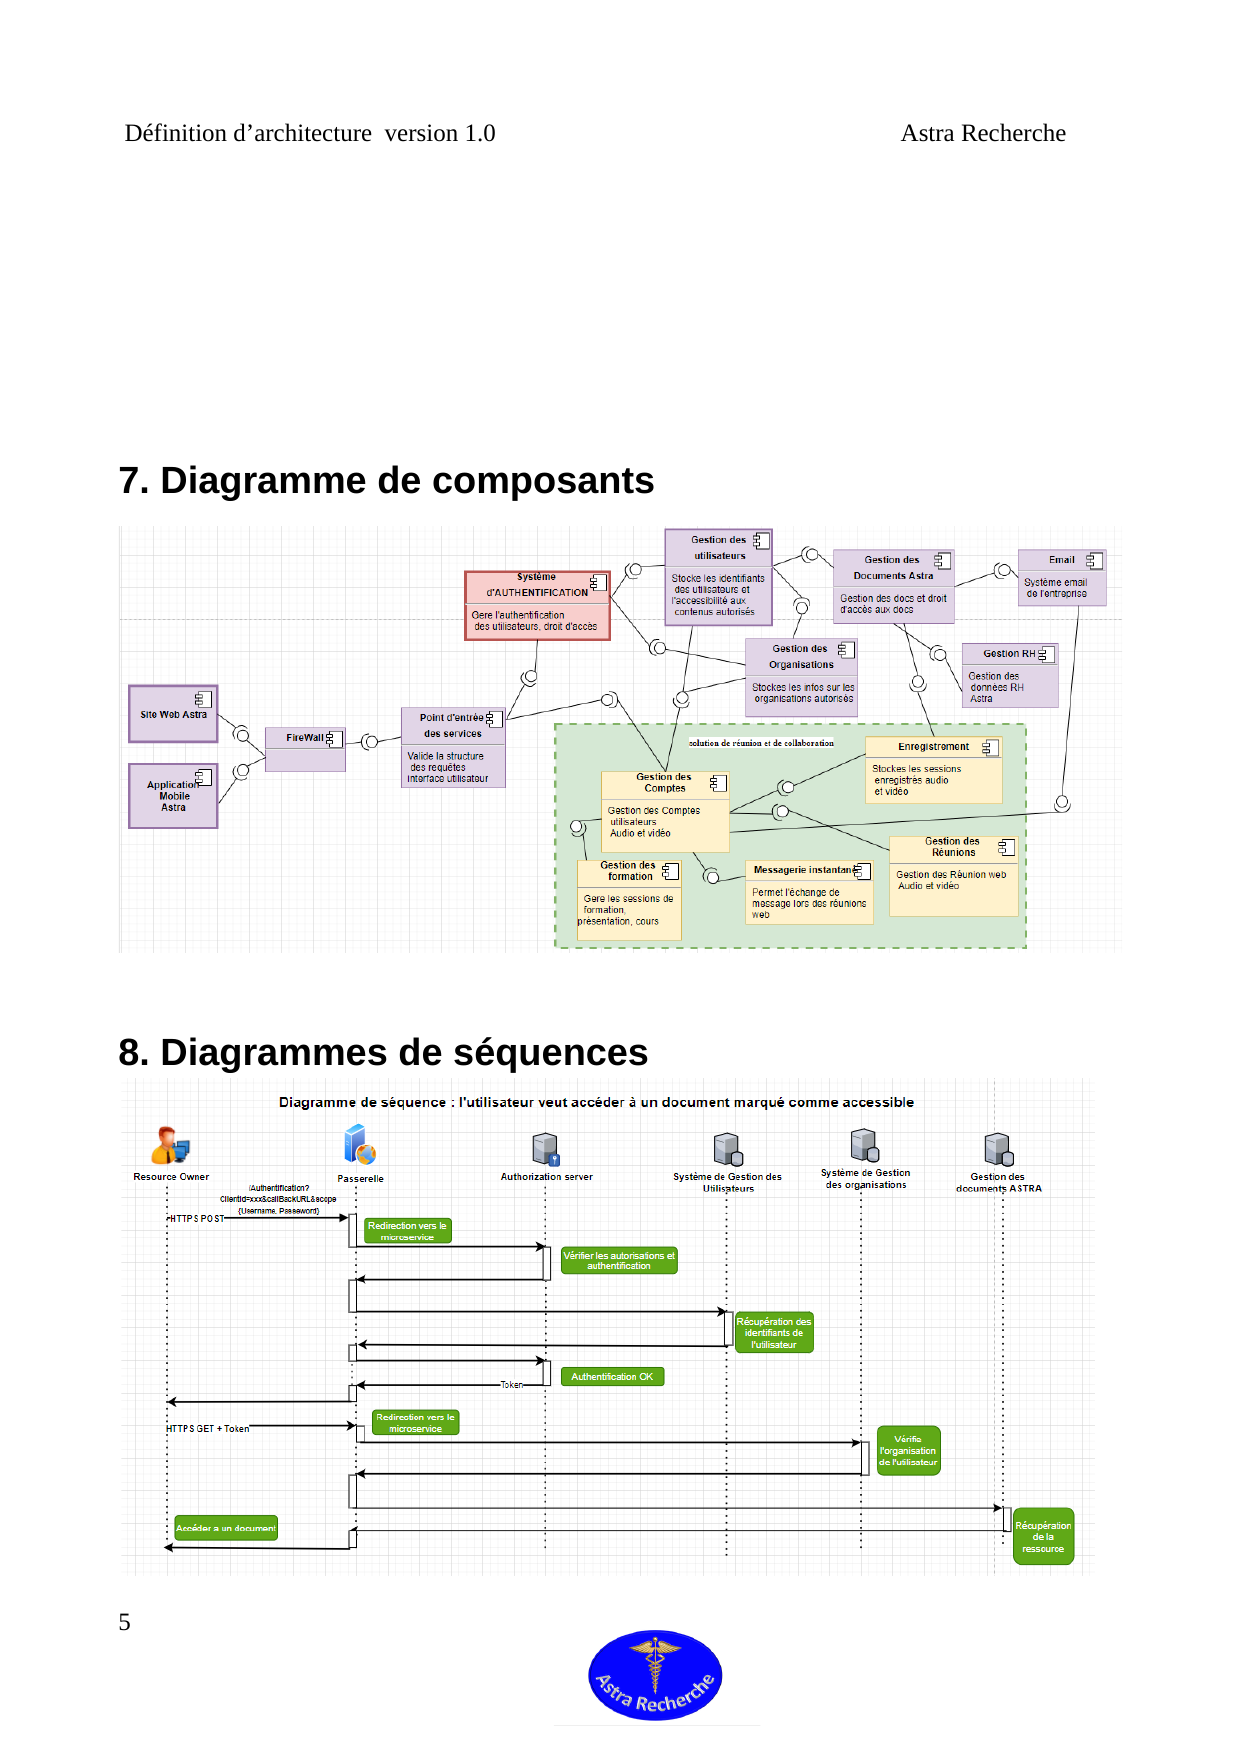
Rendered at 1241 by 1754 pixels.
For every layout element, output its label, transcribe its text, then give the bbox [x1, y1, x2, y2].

picture [121, 1078, 1095, 1576]
picture [118, 526, 1123, 953]
picture [553, 1620, 761, 1729]
subtitle 7. Diagramme de composants [118, 458, 1122, 502]
subtitle 8. Diagrammes de séquences [118, 1029, 1122, 1073]
